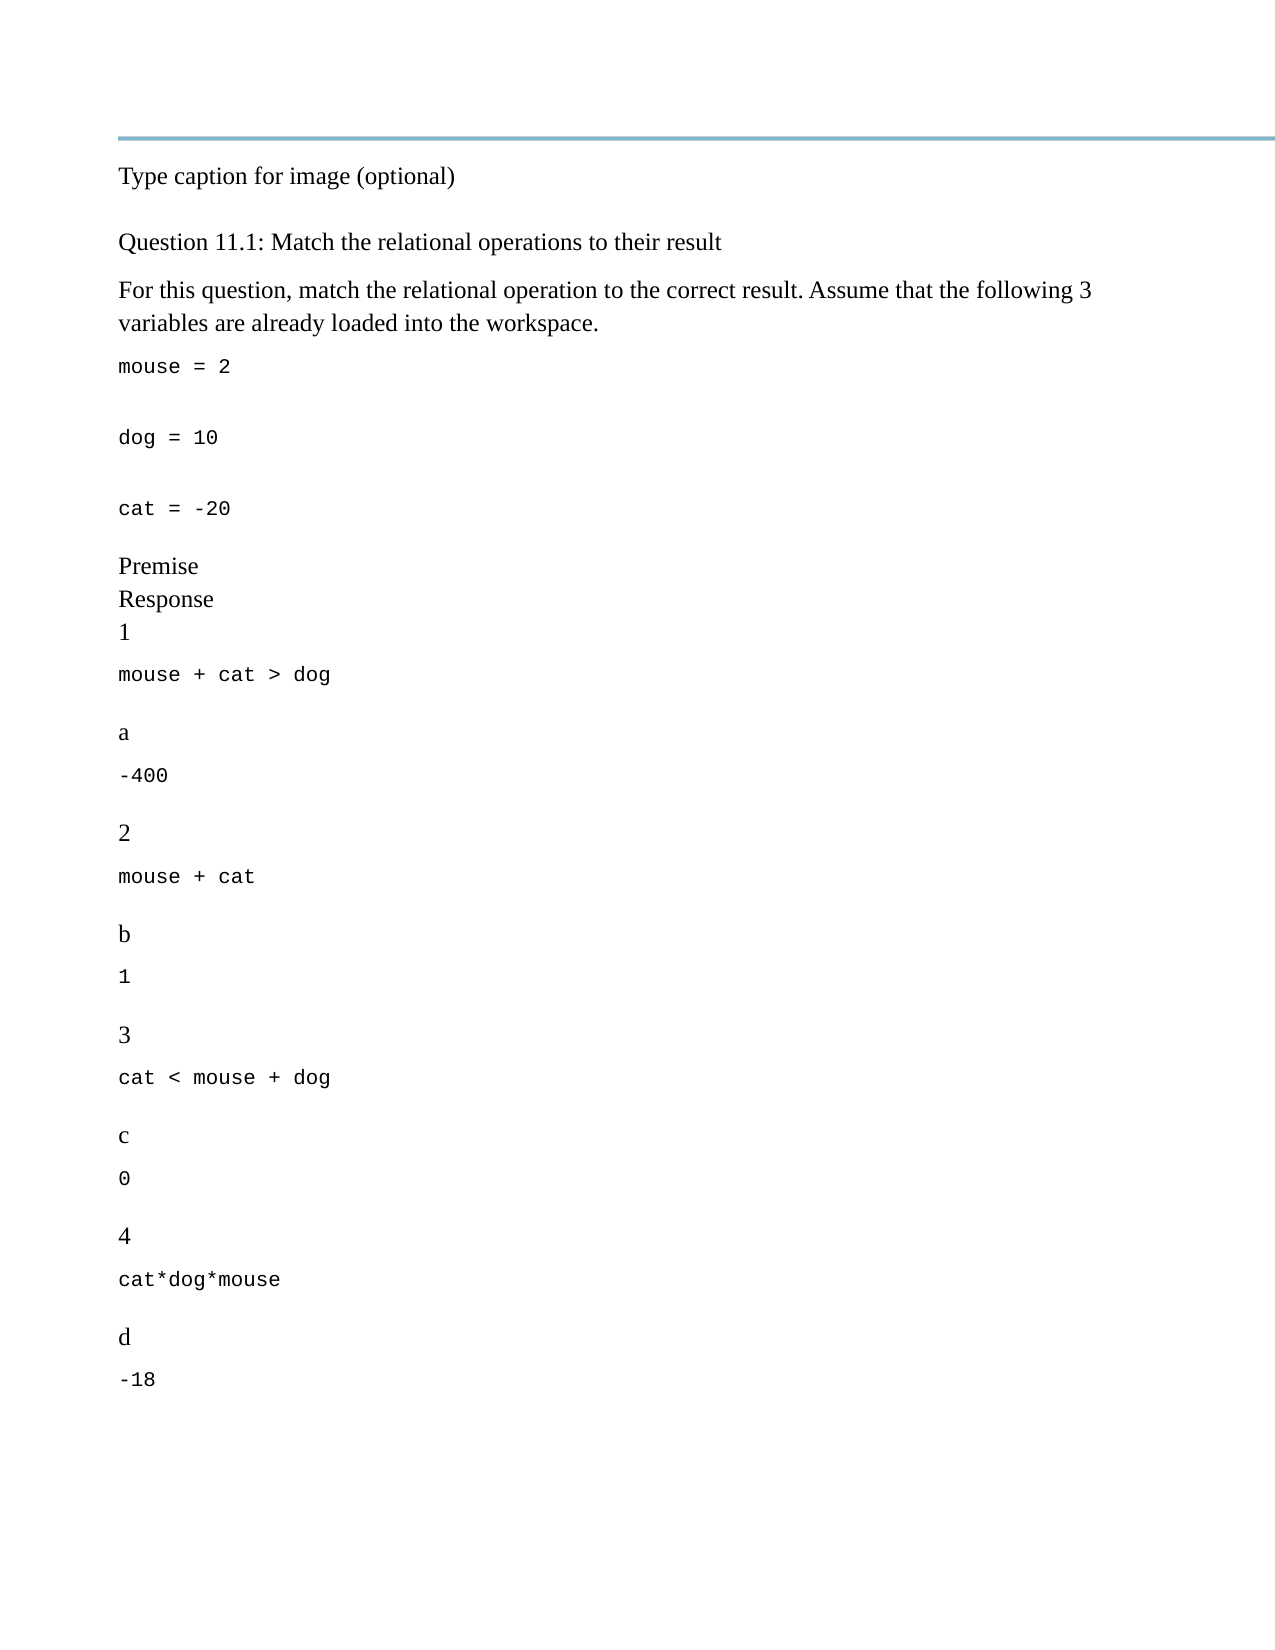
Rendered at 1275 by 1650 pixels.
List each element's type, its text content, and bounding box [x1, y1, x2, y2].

text 1 [118, 617, 1157, 646]
text -400 [118, 765, 1157, 789]
text cat*dog*mouse [118, 1269, 1157, 1292]
text 1 [118, 967, 1157, 990]
text 2 [118, 818, 1157, 847]
text 4 [118, 1221, 1157, 1250]
text mouse + cat > dog [118, 664, 1157, 688]
text cat < mouse + dog [118, 1067, 1157, 1091]
text Premise [118, 551, 1157, 579]
text For this question, match the relational operation to the correct result. Assume that the following 3 variables are already loaded into the workspace. [118, 275, 1157, 337]
text mouse + cat [118, 866, 1157, 889]
text c [118, 1120, 1157, 1149]
text cat = -20 [118, 498, 1157, 521]
text 0 [118, 1168, 1157, 1192]
text dog = 10 [118, 427, 1157, 450]
text b [118, 919, 1157, 948]
text d [118, 1322, 1157, 1351]
text Response [118, 584, 1157, 612]
text Type caption for image (optional) [118, 161, 1157, 190]
text 3 [118, 1020, 1157, 1048]
text Question 11.1: Match the relational operations to their result [118, 227, 1157, 256]
text mouse = 2 [118, 356, 1157, 379]
text a [118, 717, 1157, 746]
picture [118, 118, 1275, 158]
text -18 [118, 1369, 1157, 1393]
